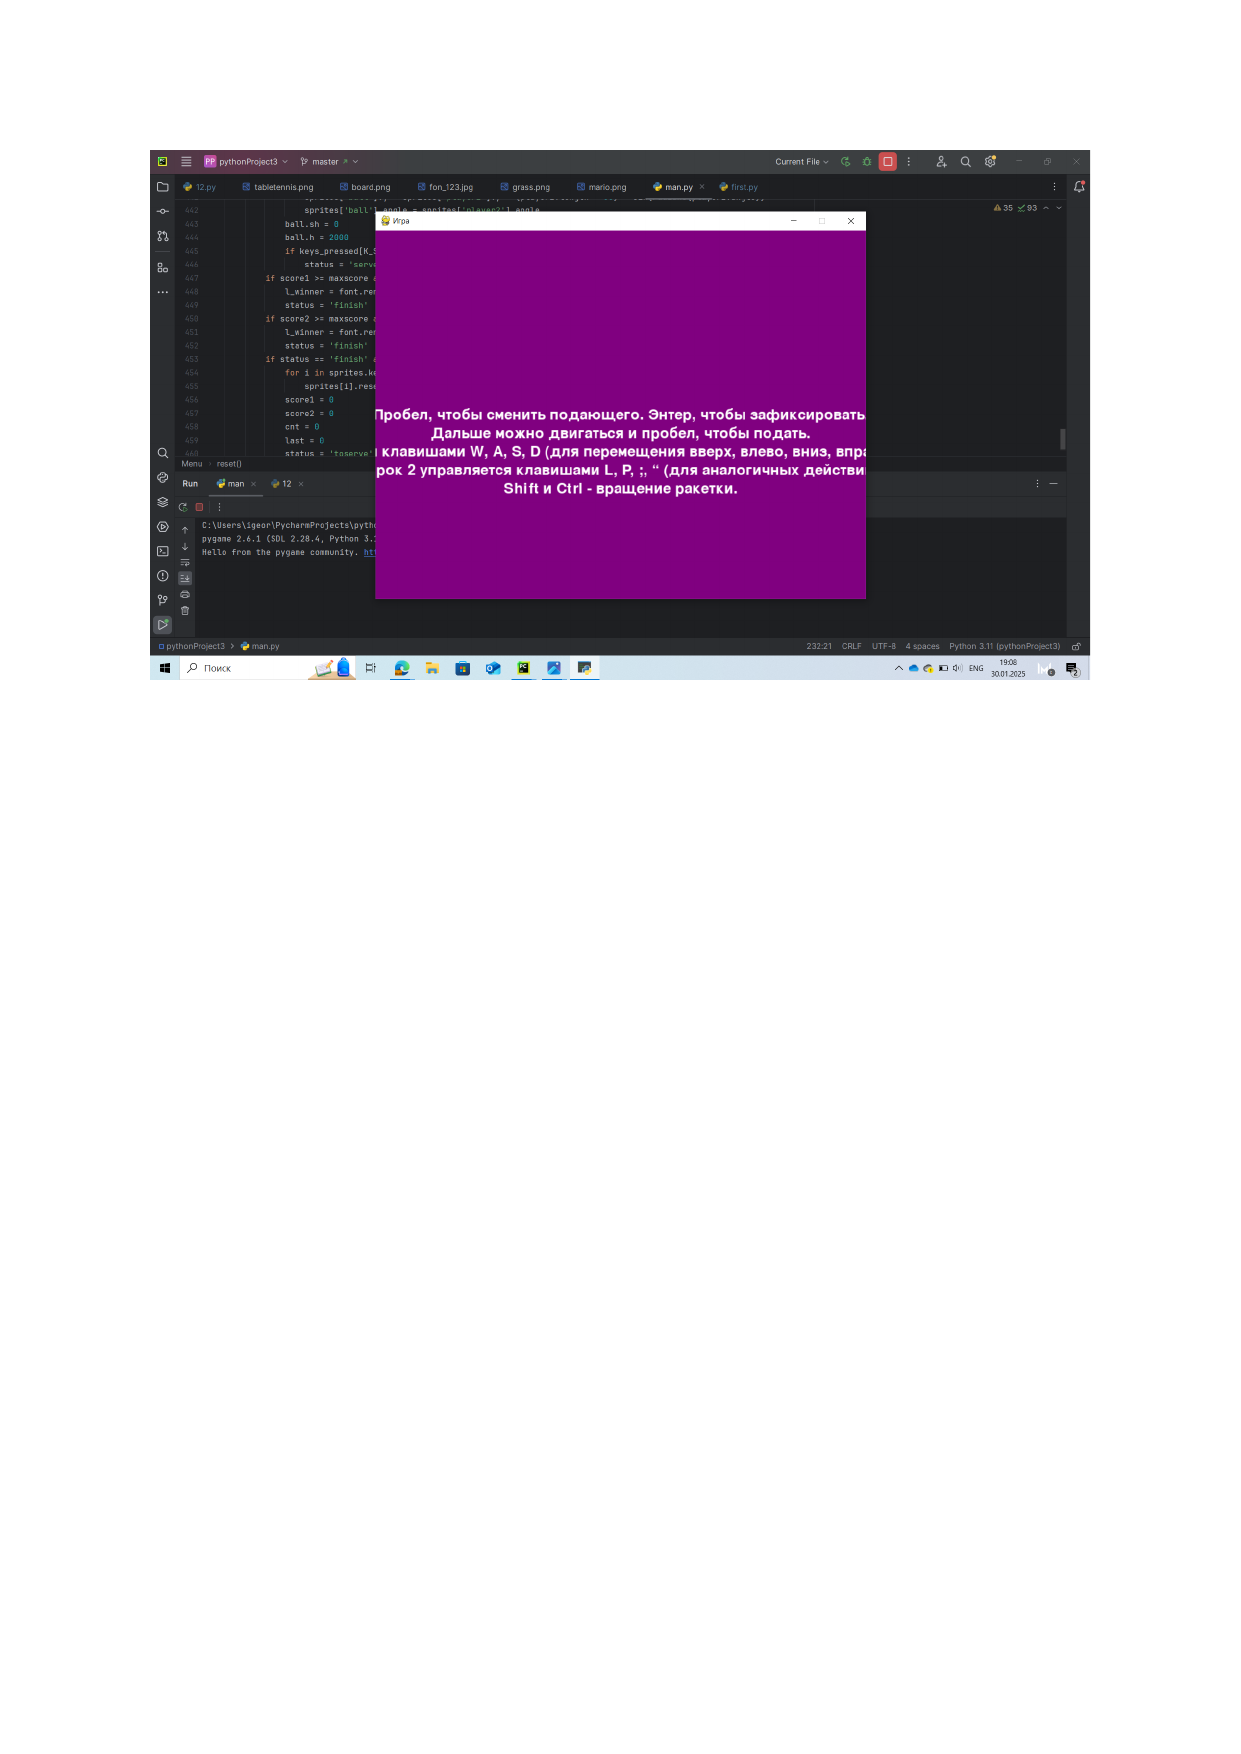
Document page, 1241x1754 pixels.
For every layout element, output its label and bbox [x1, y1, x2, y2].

picture [150, 150, 1091, 680]
